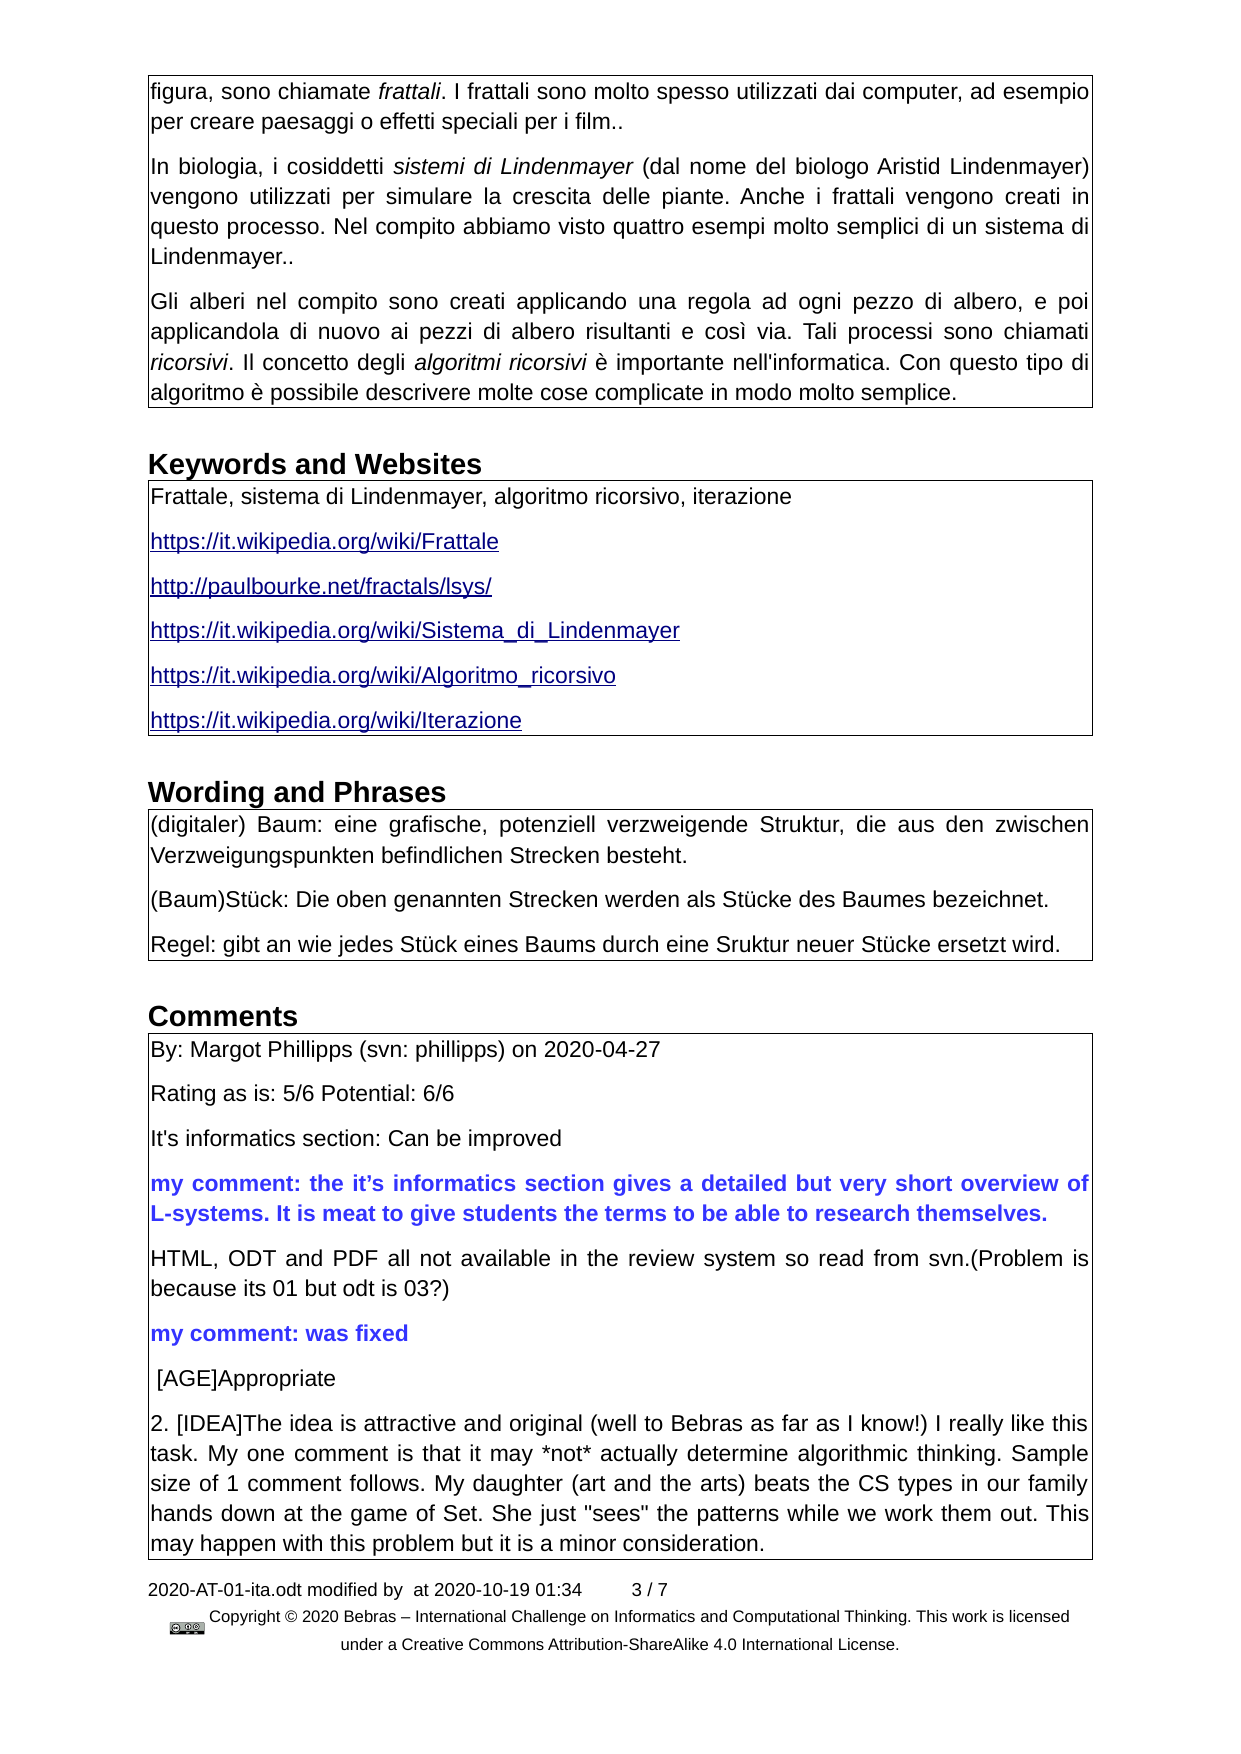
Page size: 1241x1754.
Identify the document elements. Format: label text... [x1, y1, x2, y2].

text Frattale, sistema di Lindenmayer, algoritmo ricorsivo, iterazione [149, 481, 1092, 509]
subtitle Wording and Phrases [148, 775, 1093, 809]
text In biologia, i cosiddetti sistemi di Lindenmayer (dal nome del biologo Aristid Lindenmayer) vengono utilizzati per simulare la crescita delle piante. Anche i frattali vengono creati in questo processo. Nel compito abbiamo visto quattro esempi molto semplici di un sistema di Lindenmayer.. [149, 150, 1092, 269]
text Gli alberi nel compito sono creati applicando una regola ad ogni pezzo di albero, e poi applicandola di nuovo ai pezzi di albero risultanti e così via. Tali processi sono chiamati ricorsivi. Il concetto degli algoritmi ricorsivi è importante nell'informatica. Con questo tipo di algoritmo è possibile descrivere molte cose complicate in modo molto semplice. [149, 285, 1092, 407]
text [AGE]Appropriate [149, 1362, 1092, 1391]
text By: Margot Phillipps (svn: phillipps) on 2020-04-27 [149, 1034, 1092, 1062]
text http://paulbourke.net/fractals/lsys/ [149, 570, 1092, 599]
text https://it.wikipedia.org/wiki/Sistema_di_Lindenmayer [149, 615, 1092, 644]
text (digitaler) Baum: eine grafische, potenziell verzweigende Struktur, die aus den zwischen Verzweigungspunkten befindlichen Strecken besteht. [149, 810, 1092, 868]
text https://it.wikipedia.org/wiki/Iterazione [149, 704, 1092, 735]
text Rating as is: 5/6 Potential: 6/6 [149, 1078, 1092, 1107]
text HTML, ODT and PDF all not available in the review system so read from svn.(Problem is because its 01 but odt is 03?) [149, 1242, 1092, 1301]
subtitle Keywords and Websites [148, 447, 1093, 480]
text 2. [IDEA]The idea is attractive and original (well to Bebras as far as I know!) I really like this task. My one comment is that it may *not* actually determine algorithmic thinking. Sample size of 1 comment follows. My daughter (art and the arts) beats the CS types in our family hands down at the game of Set. She just "sees" the patterns while we work them out. This may happen with this problem but it is a minor consideration. [149, 1407, 1092, 1559]
text It's informatics section: Can be improved [149, 1122, 1092, 1151]
text (Baum)Stück: Die oben genannten Strecken werden als Stücke des Baumes bezeichnet. [149, 884, 1092, 913]
subtitle Comments [148, 999, 1093, 1033]
text https://it.wikipedia.org/wiki/Algoritmo_ricorsivo [149, 659, 1092, 688]
text figura, sono chiamate frattali. I frattali sono molto spesso utilizzati dai computer, ad esempio per creare paesaggi o effetti speciali per i film.. [149, 76, 1092, 134]
text https://it.wikipedia.org/wiki/Frattale [149, 525, 1092, 554]
text my comment: was fixed [149, 1317, 1092, 1346]
text my comment: the it’s informatics section gives a detailed but very short overview of L-systems. It is meat to give students the terms to be able to research themselves. [149, 1167, 1092, 1226]
text Regel: gibt an wie jedes Stück eines Baums durch eine Sruktur neuer Stücke ersetzt wird. [149, 928, 1092, 960]
